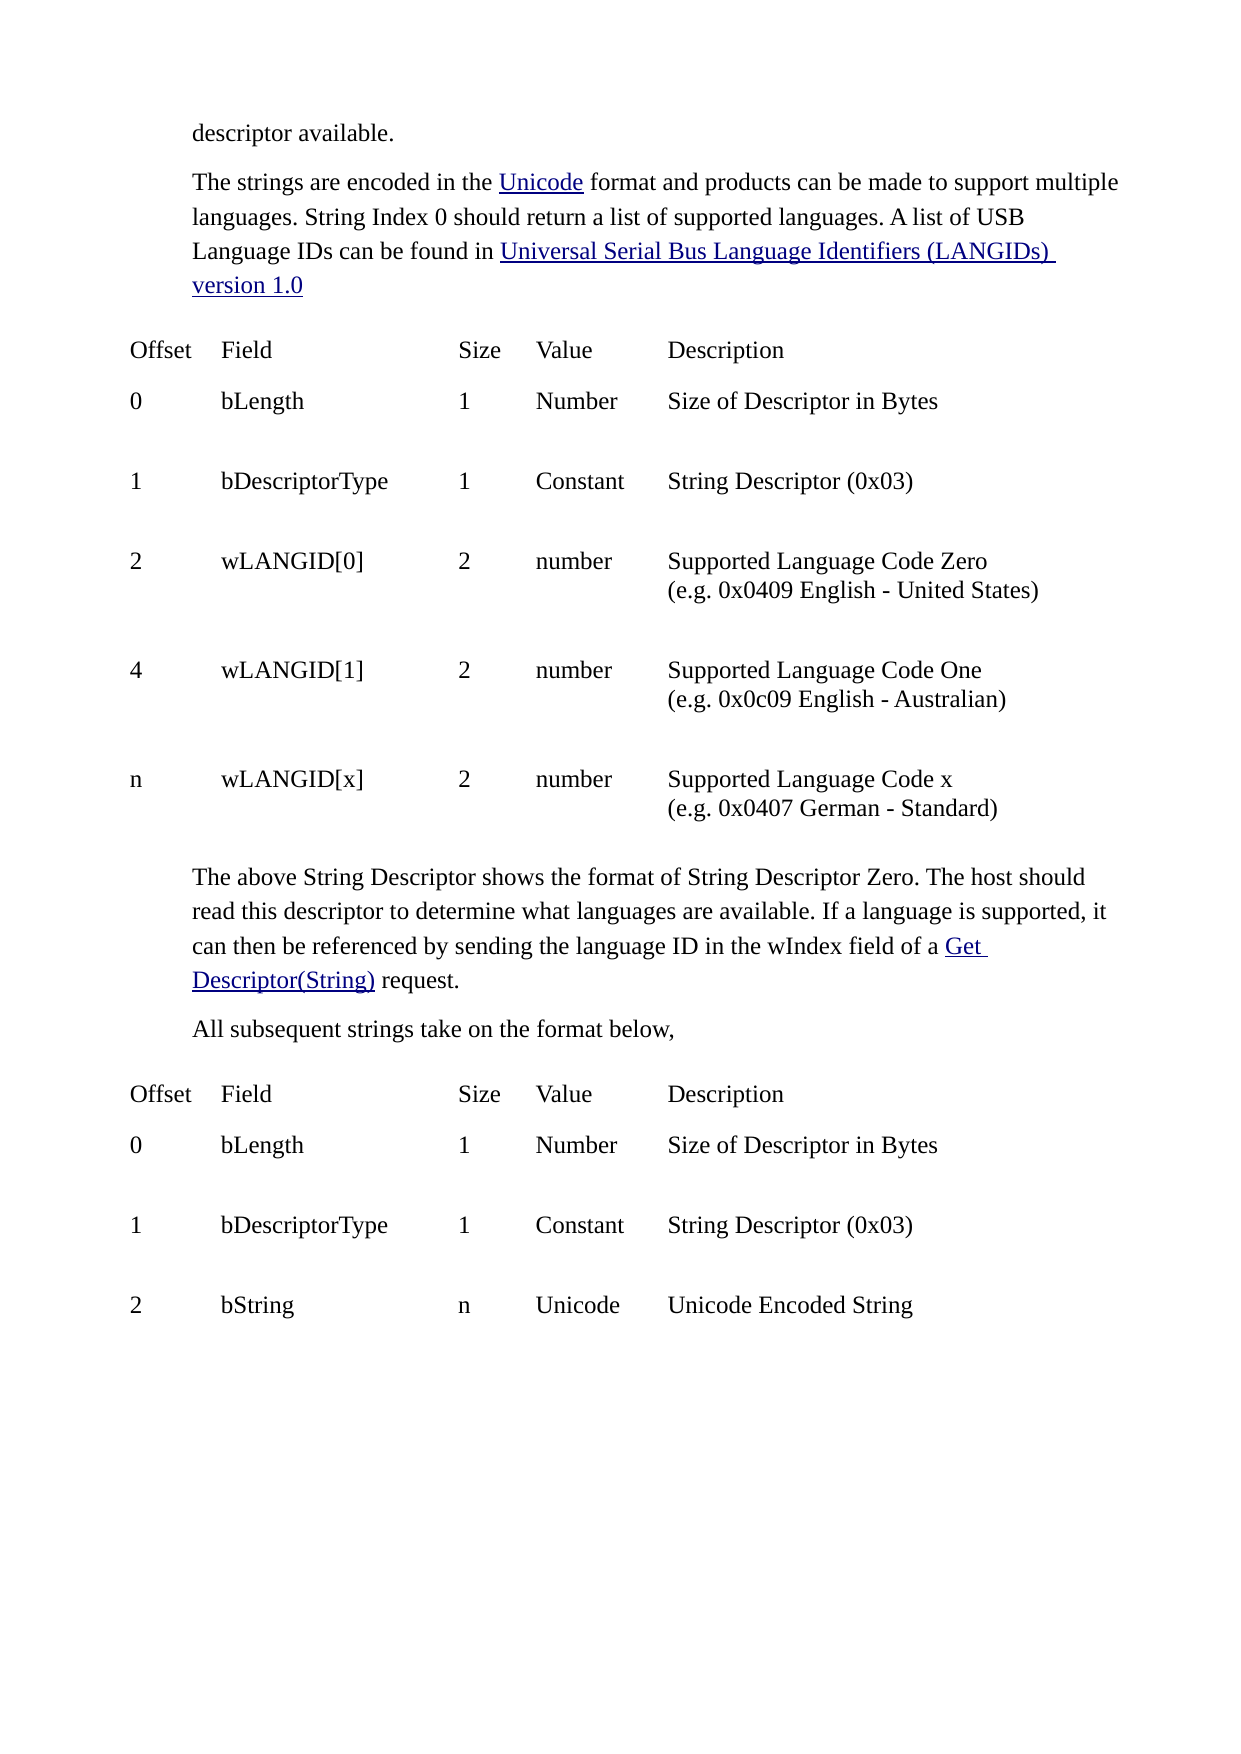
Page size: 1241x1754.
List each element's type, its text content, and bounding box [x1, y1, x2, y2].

table_cell 2 [447, 535, 525, 644]
table_header Value [525, 325, 657, 375]
table_header Value [525, 1068, 656, 1119]
table_cell 1 [447, 1199, 524, 1279]
table_cell n [119, 753, 210, 862]
list The strings are encoded in the Unicode format and products can be made to support multiple languages. String Index 0 should return a list of supported languages. A list of USB Language IDs can be found in Universal Serial Bus Language Identifiers (LANGIDs) version 1.0 [162, 167, 1122, 299]
table_cell number [525, 753, 657, 862]
table_cell bDescriptorType [210, 455, 447, 535]
table_cell 0 [119, 1119, 210, 1199]
table_header Description [657, 325, 1122, 375]
table_cell Supported Language Code Zero (e.g. 0x0409 English - United States) [657, 535, 1122, 644]
table_cell Size of Descriptor in Bytes [657, 375, 1122, 455]
table_cell Supported Language Code One (e.g. 0x0c09 English - Australian) [657, 644, 1122, 753]
table_cell Constant [525, 1199, 656, 1279]
table_cell 1 [447, 375, 525, 455]
table_cell bString [210, 1279, 447, 1359]
table_cell 2 [447, 644, 525, 753]
table_cell Unicode Encoded String [656, 1279, 1122, 1359]
table_cell bLength [210, 1119, 447, 1199]
list All subsequent strings take on the format below, [162, 1014, 1122, 1043]
table_cell Constant [525, 455, 657, 535]
table_header Offset [119, 1068, 210, 1119]
table_cell n [447, 1279, 524, 1359]
table_header Offset [119, 325, 210, 375]
table_header Field [210, 325, 447, 375]
table_header Field [210, 1068, 447, 1119]
list The above String Descriptor shows the format of String Descriptor Zero. The host should read this descriptor to determine what languages are available. If a language is supported, it can then be referenced by sending the language ID in the wIndex field of a Get Descriptor(String) request. [162, 862, 1122, 994]
table_header Size [447, 1068, 524, 1119]
table_cell bDescriptorType [210, 1199, 447, 1279]
table_cell 4 [119, 644, 210, 753]
list descriptor available. [162, 118, 1122, 147]
table_cell Number [525, 375, 657, 455]
table_cell 0 [119, 375, 210, 455]
table_cell 2 [119, 1279, 210, 1359]
table_cell Number [525, 1119, 656, 1199]
table_cell wLANGID[1] [210, 644, 447, 753]
table_cell String Descriptor (0x03) [656, 1199, 1122, 1279]
table_cell 1 [447, 1119, 524, 1199]
table_cell Supported Language Code x (e.g. 0x0407 German - Standard) [657, 753, 1122, 862]
table_cell bLength [210, 375, 447, 455]
table_cell 1 [119, 1199, 210, 1279]
table_header Description [656, 1068, 1122, 1119]
table_cell 2 [119, 535, 210, 644]
table_header Size [447, 325, 525, 375]
table_cell Size of Descriptor in Bytes [656, 1119, 1122, 1199]
table_cell number [525, 535, 657, 644]
table_cell 2 [447, 753, 525, 862]
table_cell 1 [119, 455, 210, 535]
table_cell Unicode [525, 1279, 656, 1359]
table_cell wLANGID[x] [210, 753, 447, 862]
table_cell String Descriptor (0x03) [657, 455, 1122, 535]
table_cell 1 [447, 455, 525, 535]
table_cell wLANGID[0] [210, 535, 447, 644]
table_cell number [525, 644, 657, 753]
